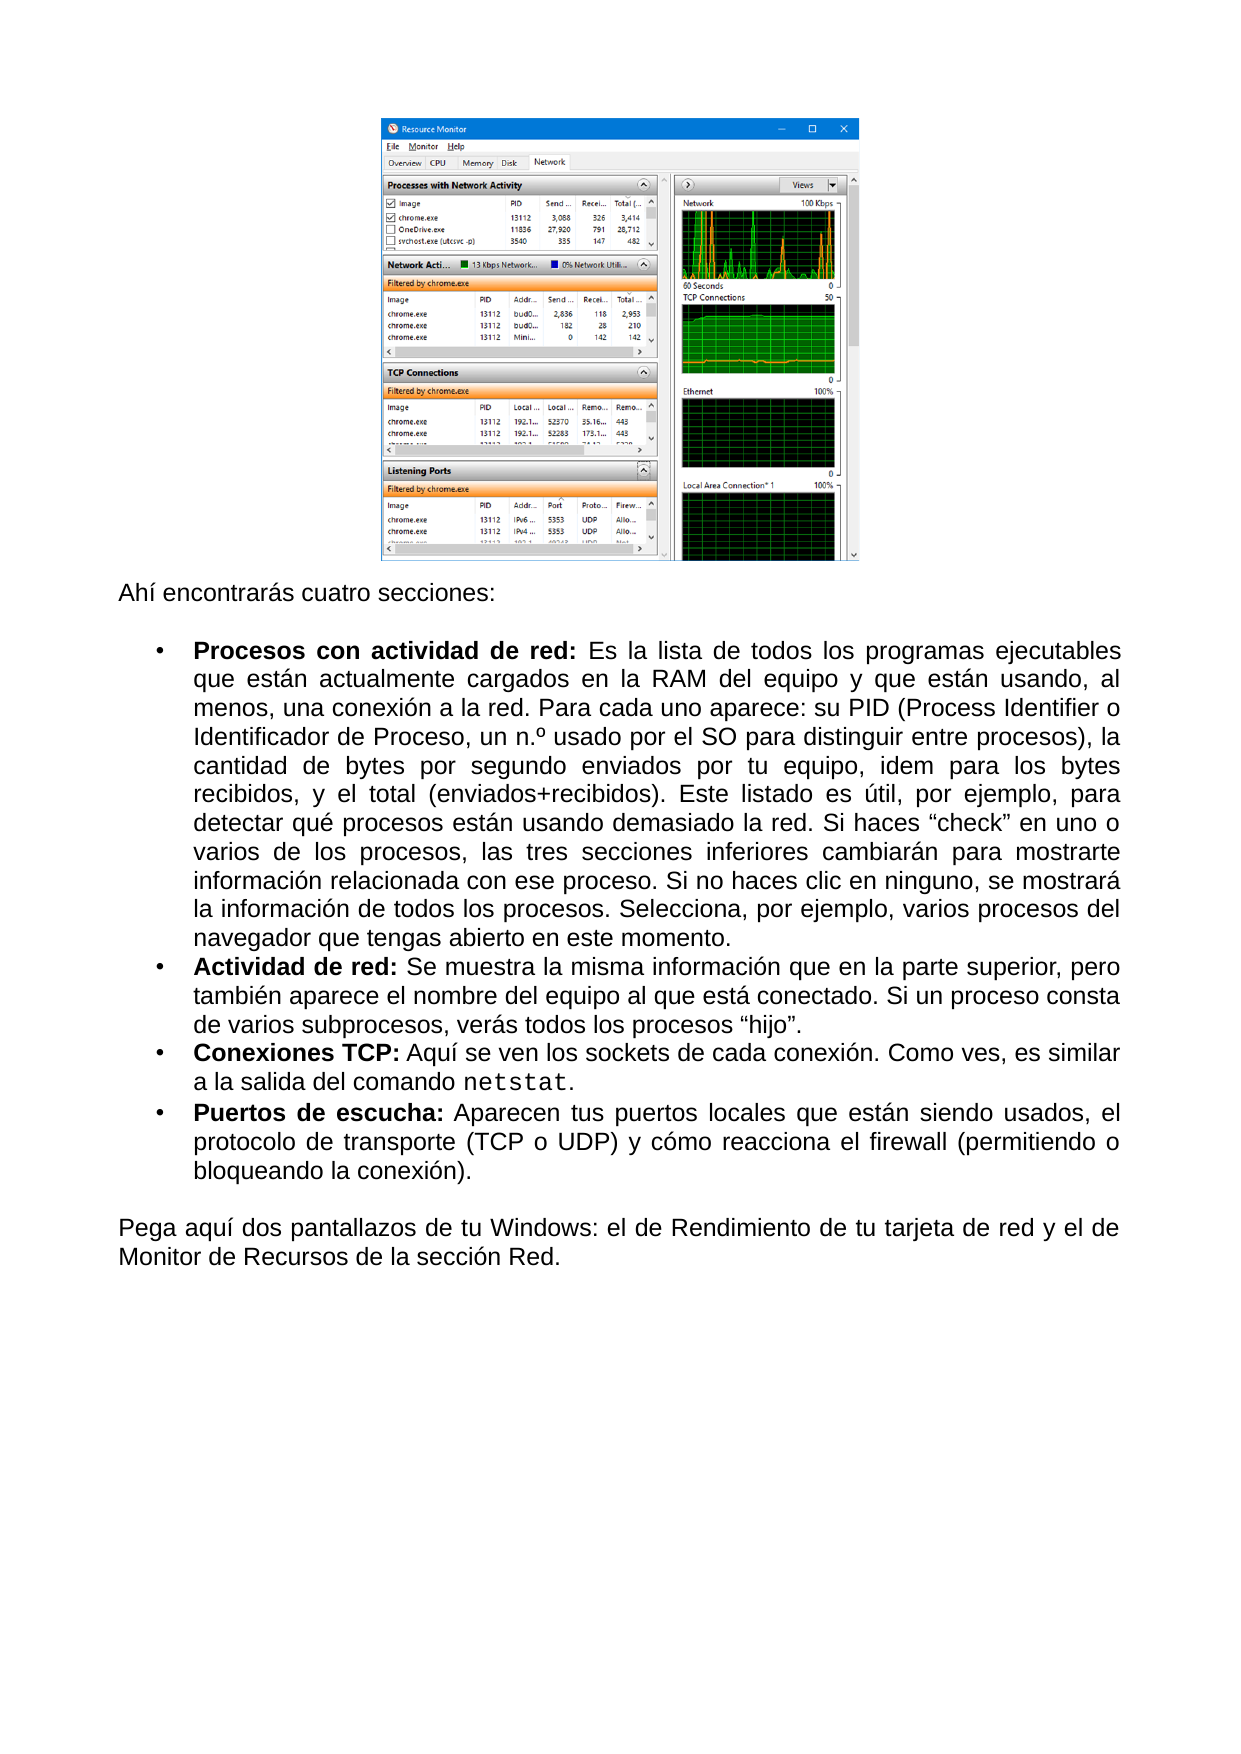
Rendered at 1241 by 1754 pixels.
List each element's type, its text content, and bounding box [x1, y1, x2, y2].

text Ahí encontrarás cuatro secciones: [118, 578, 1122, 607]
text Pega aquí dos pantallazos de tu Windows: el de Rendimiento de tu tarjeta de red y el de Monitor de Recursos de la sección Red. [118, 1213, 1122, 1271]
list Procesos con actividad de red: Es la lista de todos los programas ejecutables que están actualmente cargados en la RAM del equipo y que están usando, al menos, una conexión a la red. Para cada uno aparece: su PID (Process Identifier o Identificador de Proceso, un n.º usado por el SO para distinguir entre procesos), la cantidad de bytes por segundo enviados por tu equipo, idem para los bytes recibidos, y el total (enviados+recibidos). Este listado es útil, por ejemplo, para detectar qué procesos están usando demasiado la red. Si haces “check” en uno o varios de los procesos, las tres secciones inferiores cambiarán para mostrarte información relacionada con ese proceso. Si no haces clic en ninguno, se mostrará la información de todos los procesos. Selecciona, por ejemplo, varios procesos del navegador que tengas abierto en este momento. [156, 636, 1122, 952]
picture [381, 118, 860, 561]
list Conexiones TCP: Aquí se ven los sockets de cada conexión. Como ves, es similar a la salida del comando netstat. [156, 1038, 1122, 1098]
list Puertos de escucha: Aparecen tus puertos locales que están siendo usados, el protocolo de transporte (TCP o UDP) y cómo reacciona el firewall (permitiendo o bloqueando la conexión). [156, 1098, 1122, 1184]
list Actividad de red: Se muestra la misma información que en la parte superior, pero también aparece el nombre del equipo al que está conectado. Si un proceso consta de varios subprocesos, verás todos los procesos “hijo”. [156, 952, 1122, 1038]
